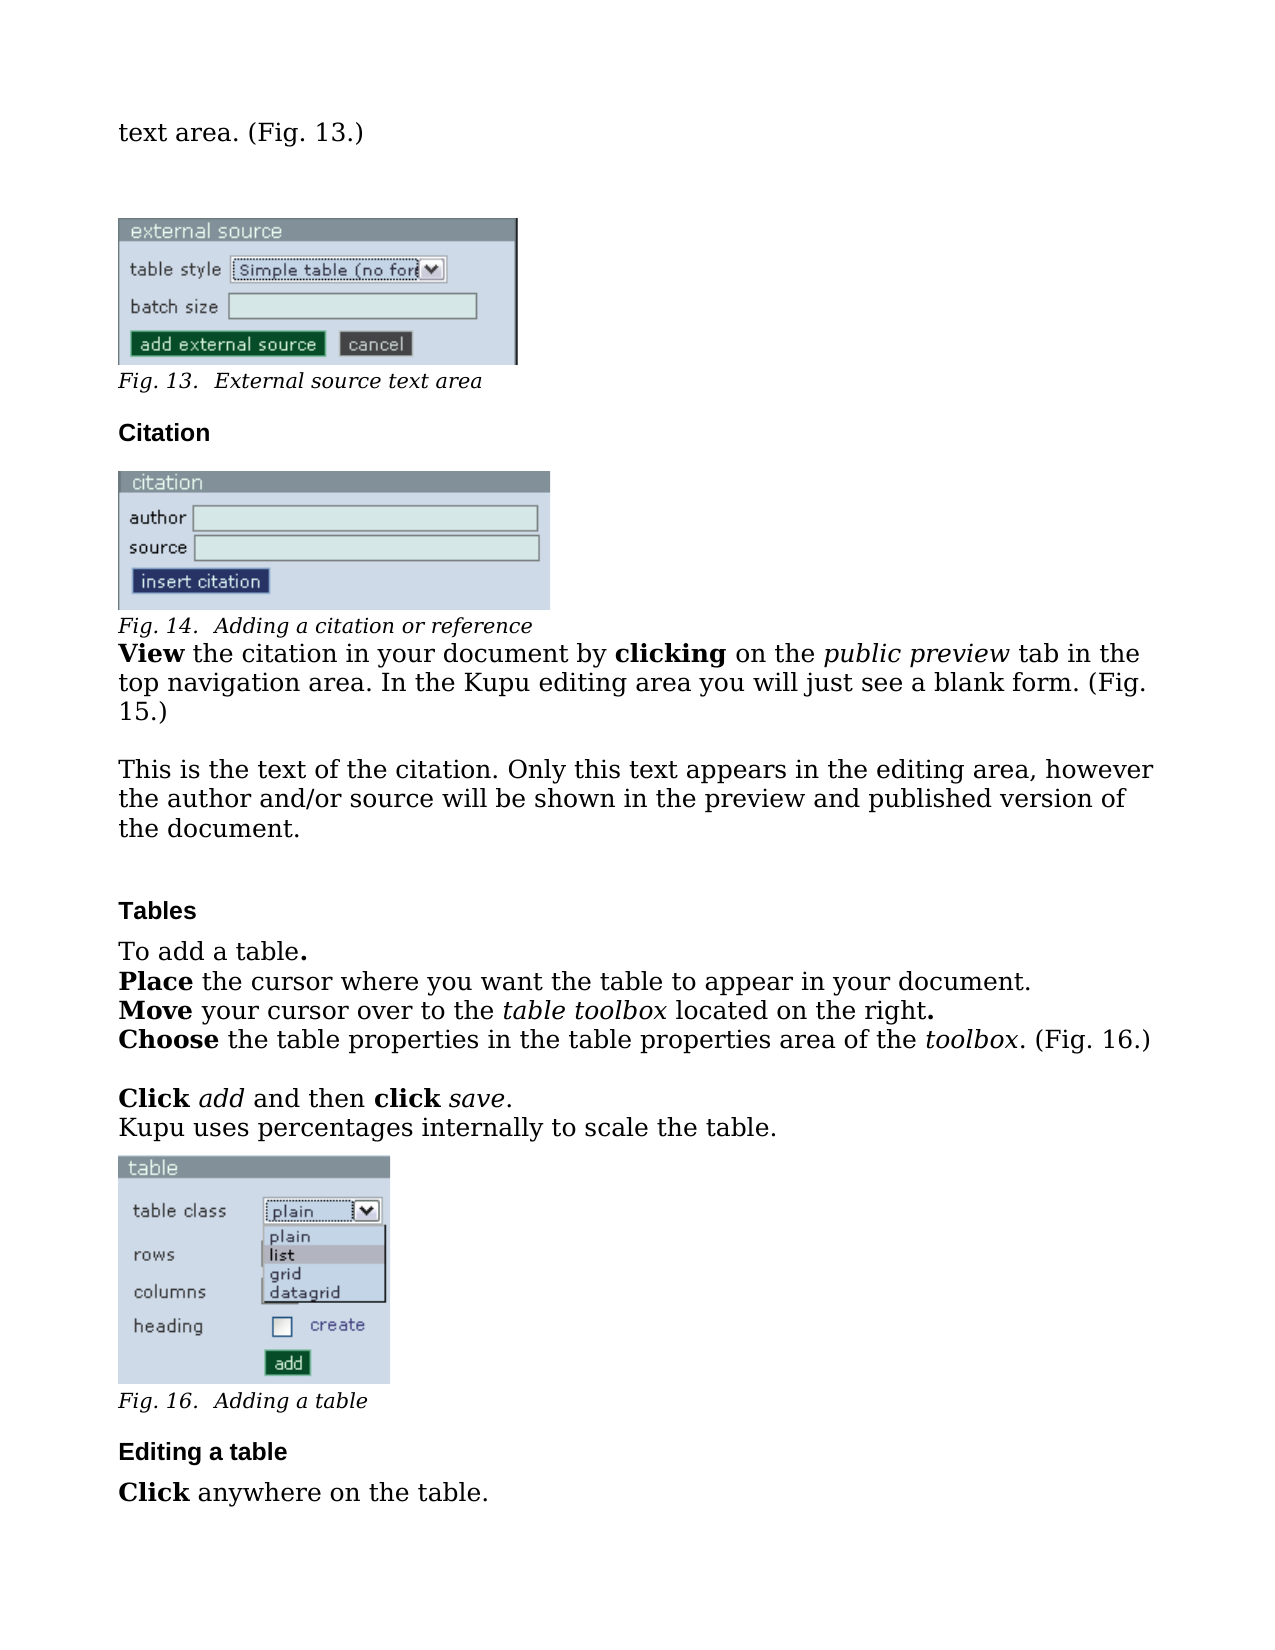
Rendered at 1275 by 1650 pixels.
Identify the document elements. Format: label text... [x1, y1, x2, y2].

picture [118, 1155, 390, 1384]
text Click anywhere on the table. [118, 1478, 1157, 1507]
text Fig. 13. External source text area [118, 365, 517, 393]
text View the citation in your document by clicking on the public preview tab in the top navigation area. In the Kupu editing area you will just see a blank form. (Fig. 15.) [118, 639, 1157, 756]
subtitle Citation [118, 418, 1157, 446]
picture [118, 471, 551, 610]
text To add a table. Place the cursor where you want the table to appear in your document. Move your cursor over to the table toolbox located on the right. Choose the table properties in the table properties area of the toolbox. (Fig. 16.) Click add and then click save. [118, 937, 1157, 1114]
text Kupu uses percentages internally to scale the table. [118, 1114, 1157, 1143]
subtitle Tables [118, 897, 1157, 925]
text Fig. 16. Adding a table [118, 1384, 390, 1413]
picture [118, 218, 518, 365]
subtitle Editing a table [118, 1438, 1157, 1466]
text text area. (Fig. 13.) [118, 118, 1157, 206]
text This is the text of the citation. Only this text appears in the editing area, however the author and/or source will be shown in the preview and published version of the document. [118, 756, 1157, 872]
text Fig. 14. Adding a citation or reference [118, 610, 550, 639]
